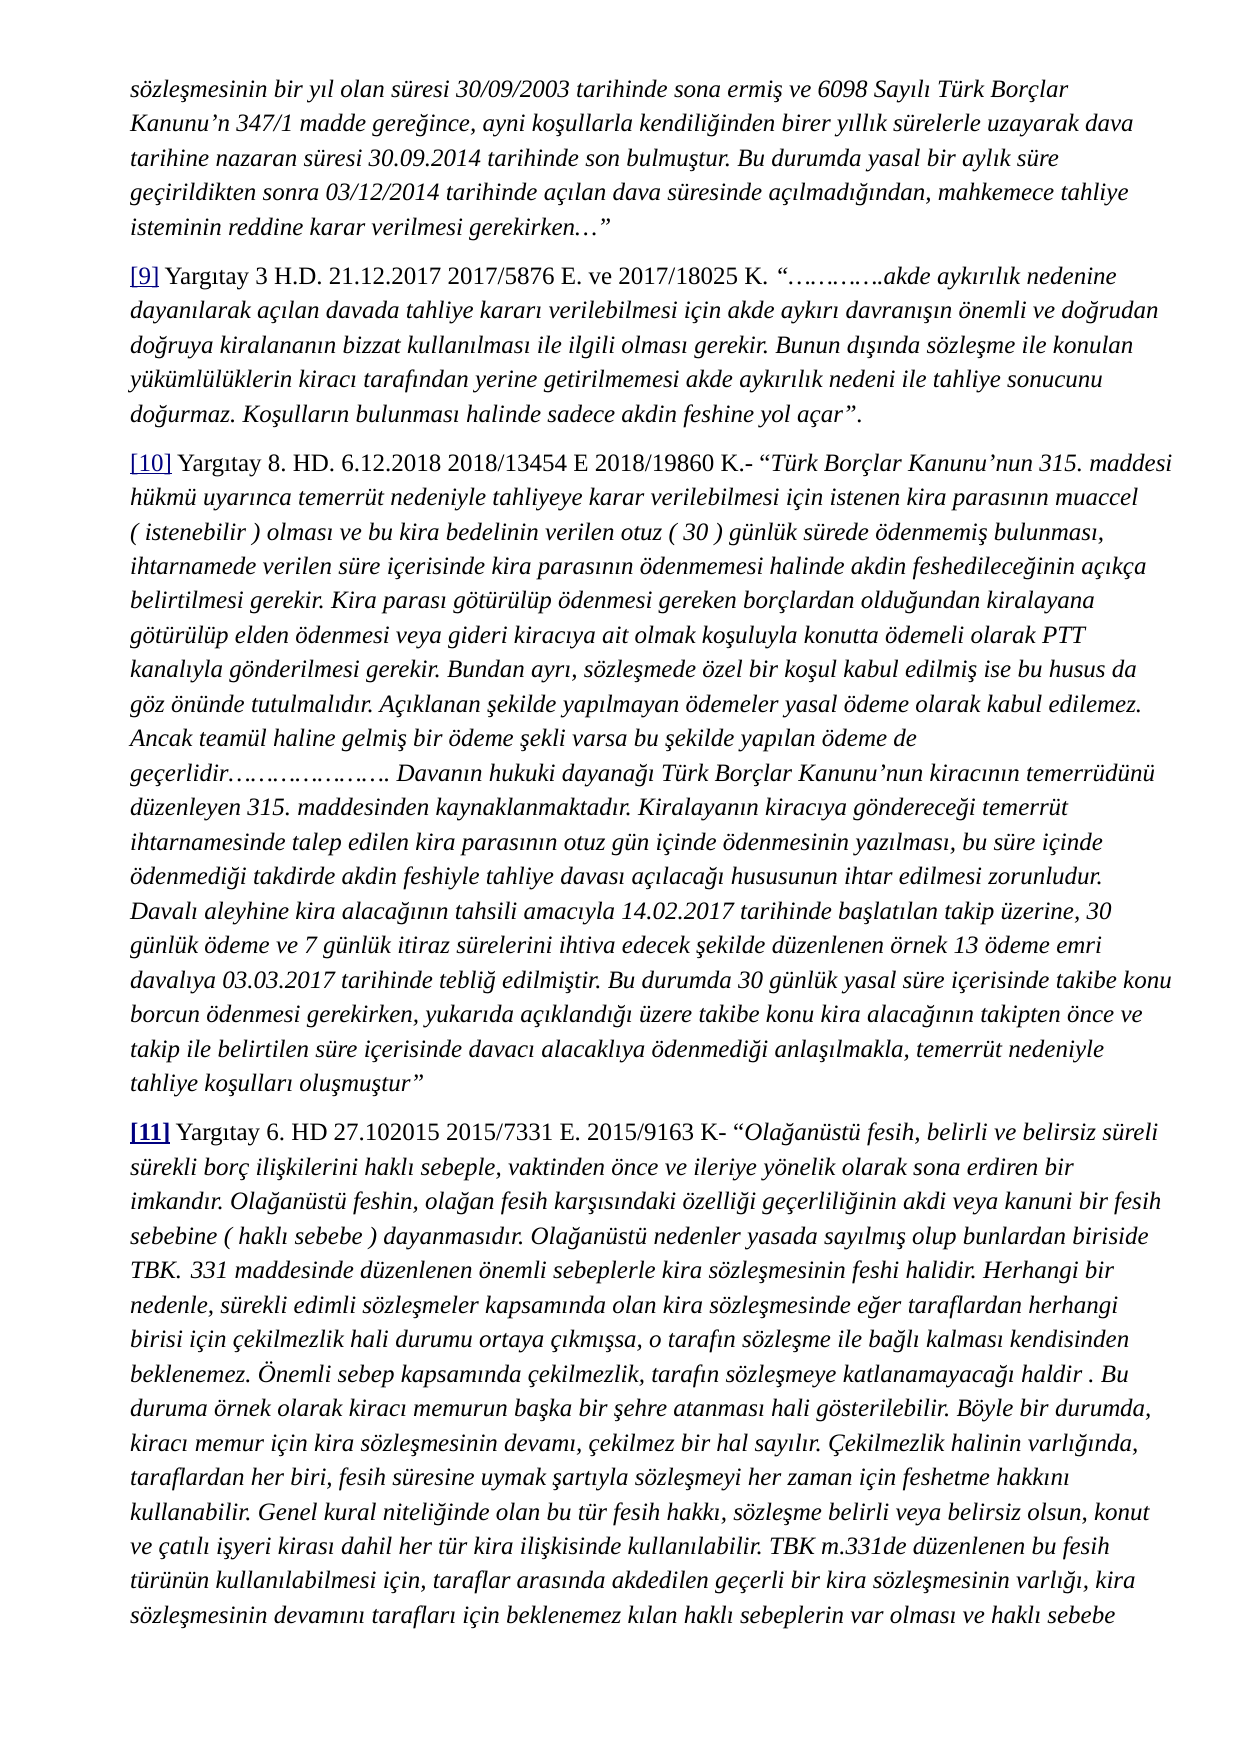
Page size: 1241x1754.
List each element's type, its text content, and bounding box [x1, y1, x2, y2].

text [11] Yargıtay 6. HD 27.102015 2015/7331 E. 2015/9163 K- “Olağanüstü fesih, belirli ve belirsiz süreli sürekli borç ilişkilerini haklı sebeple, vaktinden önce ve ileriye yönelik olarak sona erdiren bir imkandır. Olağanüstü feshin, olağan fesih karşısındaki özelliği geçerliliğinin akdi veya kanuni bir fesih sebebine ( haklı sebebe ) dayanmasıdır. Olağanüstü nedenler yasada sayılmış olup bunlardan biriside TBK. 331 maddesinde düzenlenen önemli sebeplerle kira sözleşmesinin feshi halidir. Herhangi bir nedenle, sürekli edimli sözleşmeler kapsamında olan kira sözleşmesinde eğer taraflardan herhangi birisi için çekilmezlik hali durumu ortaya çıkmışsa, o tarafın sözleşme ile bağlı kalması kendisinden beklenemez. Önemli sebep kapsamında çekilmezlik, tarafın sözleşmeye katlanamayacağı haldir . Bu duruma örnek olarak kiracı memurun başka bir şehre atanması hali gösterilebilir. Böyle bir durumda, kiracı memur için kira sözleşmesinin devamı, çekilmez bir hal sayılır. Çekilmezlik halinin varlığında, taraflardan her biri, fesih süresine uymak şartıyla sözleşmeyi her zaman için feshetme hakkını kullanabilir. Genel kural niteliğinde olan bu tür fesih hakkı, sözleşme belirli veya belirsiz olsun, konut ve çatılı işyeri kirası dahil her tür kira ilişkisinde kullanılabilir. TBK m.331de düzenlenen bu fesih türünün kullanılabilmesi için, taraflar arasında akdedilen geçerli bir kira sözleşmesinin varlığı, kira sözleşmesinin devamını tarafları için beklenemez kılan haklı sebeplerin var olması ve haklı sebebe [130, 1117, 1175, 1629]
text sözleşmesinin bir yıl olan süresi 30/09/2003 tarihinde sona ermiş ve 6098 Sayılı Türk Borçlar Kanunu’n 347/1 madde gereğince, ayni koşullarla kendiliğinden birer yıllık sürelerle uzayarak dava tarihine nazaran süresi 30.09.2014 tarihinde son bulmuştur. Bu durumda yasal bir aylık süre geçirildikten sonra 03/12/2014 tarihinde açılan dava süresinde açılmadığından, mahkemece tahliye isteminin reddine karar verilmesi gerekirken…” [130, 74, 1175, 240]
text [9] Yargıtay 3 H.D. 21.12.2017 2017/5876 E. ve 2017/18025 K. “………….akde aykırılık nedenine dayanılarak açılan davada tahliye kararı verilebilmesi için akde aykırı davranışın önemli ve doğrudan doğruya kiralananın bizzat kullanılması ile ilgili olması gerekir. Bunun dışında sözleşme ile konulan yükümlülüklerin kiracı tarafından yerine getirilmemesi akde aykırılık nedeni ile tahliye sonucunu doğurmaz. Koşulların bulunması halinde sadece akdin feshine yol açar”. [130, 261, 1175, 427]
text [10] Yargıtay 8. HD. 6.12.2018 2018/13454 E 2018/19860 K.- “Türk Borçlar Kanunu’nun 315. maddesi hükmü uyarınca temerrüt nedeniyle tahliyeye karar verilebilmesi için istenen kira parasının muaccel ( istenebilir ) olması ve bu kira bedelinin verilen otuz ( 30 ) günlük sürede ödenmemiş bulunması, ihtarnamede verilen süre içerisinde kira parasının ödenmemesi halinde akdin feshedileceğinin açıkça belirtilmesi gerekir. Kira parası götürülüp ödenmesi gereken borçlardan olduğundan kiralayana götürülüp elden ödenmesi veya gideri kiracıya ait olmak koşuluyla konutta ödemeli olarak PTT kanalıyla gönderilmesi gerekir. Bundan ayrı, sözleşmede özel bir koşul kabul edilmiş ise bu husus da göz önünde tutulmalıdır. Açıklanan şekilde yapılmayan ödemeler yasal ödeme olarak kabul edilemez. Ancak teamül haline gelmiş bir ödeme şekli varsa bu şekilde yapılan ödeme de geçerlidir…………………. Davanın hukuki dayanağı Türk Borçlar Kanunu’nun kiracının temerrüdünü düzenleyen 315. maddesinden kaynaklanmaktadır. Kiralayanın kiracıya göndereceği temerrüt ihtarnamesinde talep edilen kira parasının otuz gün içinde ödenmesinin yazılması, bu süre içinde ödenmediği takdirde akdin feshiyle tahliye davası açılacağı hususunun ihtar edilmesi zorunludur. Davalı aleyhine kira alacağının tahsili amacıyla 14.02.2017 tarihinde başlatılan takip üzerine, 30 günlük ödeme ve 7 günlük itiraz sürelerini ihtiva edecek şekilde düzenlenen örnek 13 ödeme emri davalıya 03.03.2017 tarihinde tebliğ edilmiştir. Bu durumda 30 günlük yasal süre içerisinde takibe konu borcun ödenmesi gerekirken, yukarıda açıklandığı üzere takibe konu kira alacağının takipten önce ve takip ile belirtilen süre içerisinde davacı alacaklıya ödenmediği anlaşılmakla, temerrüt nedeniyle tahliye koşulları oluşmuştur” [130, 448, 1175, 1097]
